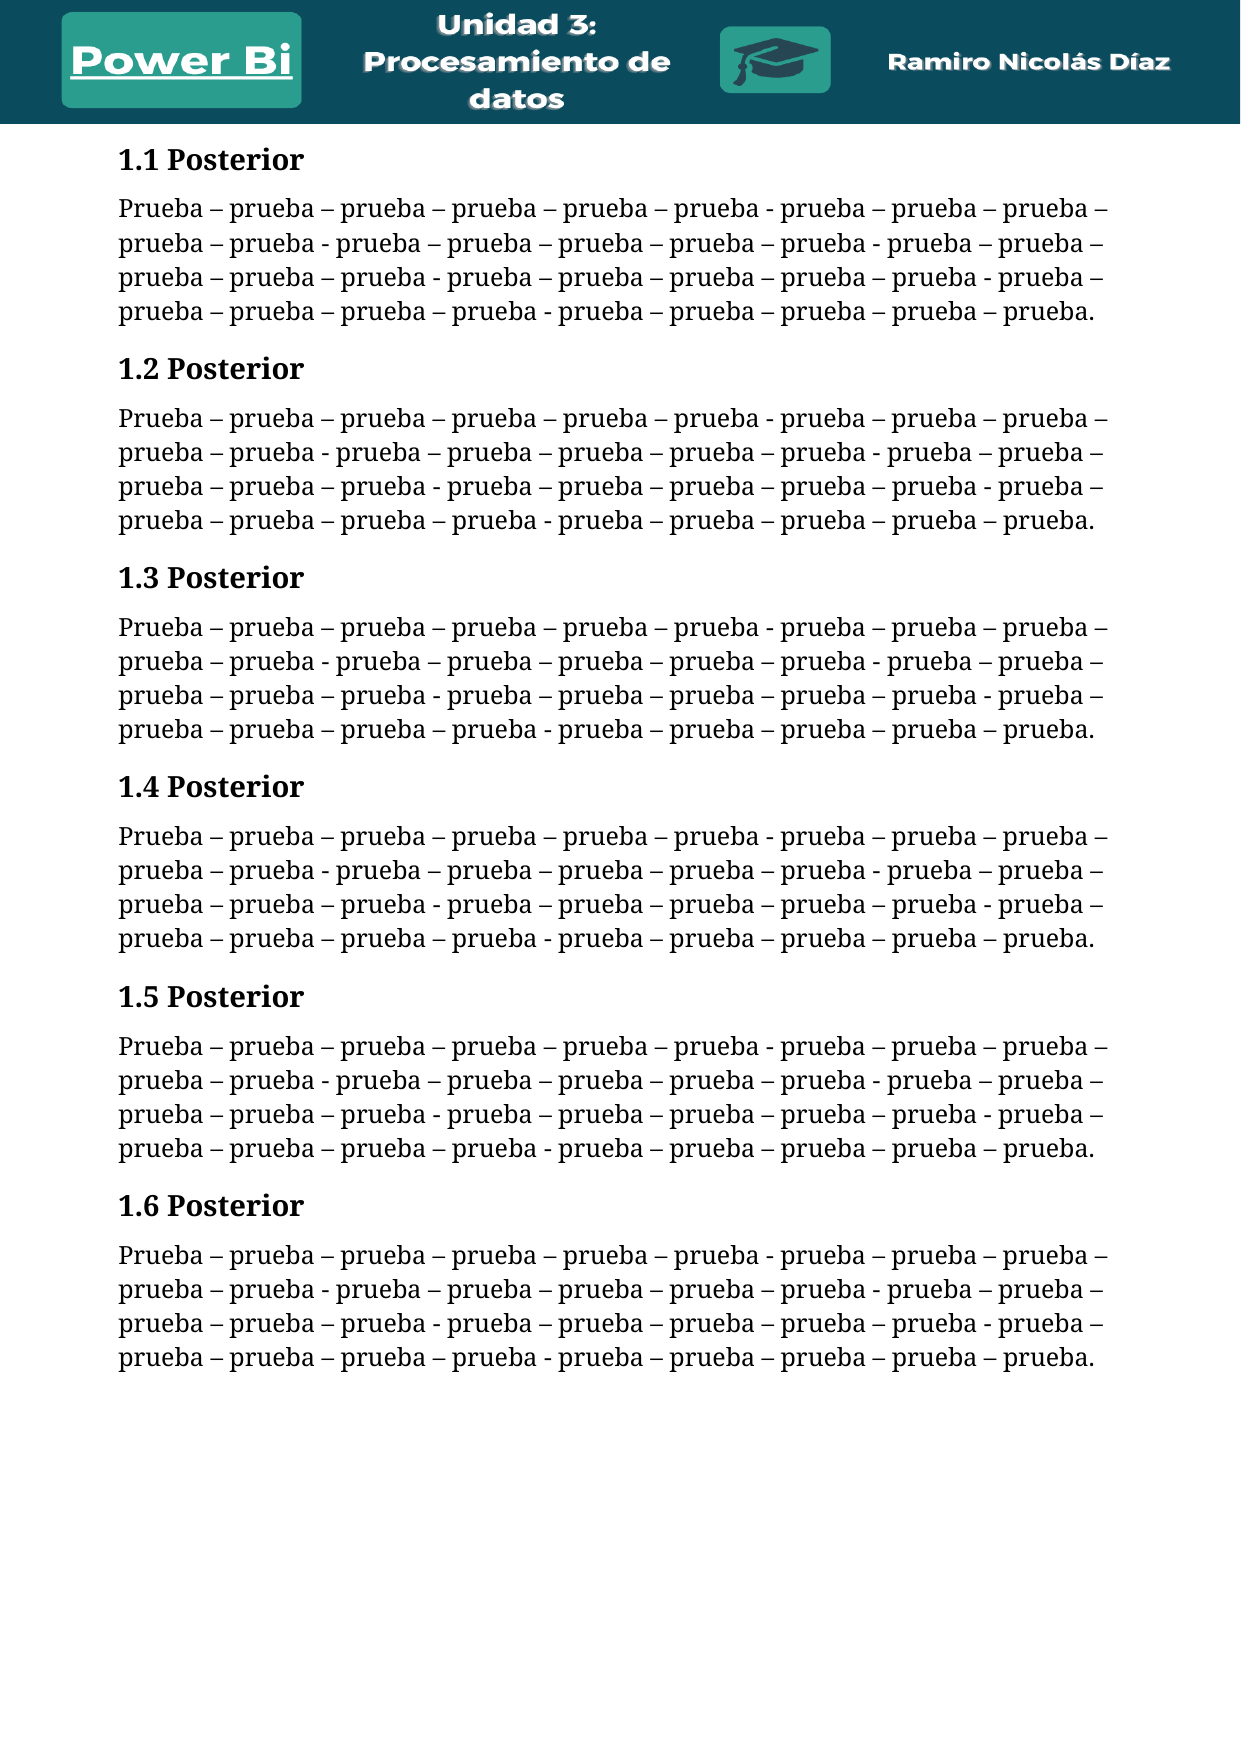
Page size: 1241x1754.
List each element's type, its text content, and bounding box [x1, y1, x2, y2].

picture [0, 0, 1241, 124]
text Prueba – prueba – prueba – prueba – prueba – prueba - prueba – prueba – prueba – prueba – prueba - prueba – prueba – prueba – prueba – prueba - prueba – prueba – prueba – prueba – prueba - prueba – prueba – prueba – prueba – prueba - prueba – prueba – prueba – prueba – prueba - prueba – prueba – prueba – prueba – prueba. [118, 610, 1122, 746]
subtitle 1.6 Posterior [118, 1185, 1122, 1225]
subtitle 1.5 Posterior [118, 976, 1122, 1016]
subtitle 1.2 Posterior [118, 348, 1122, 388]
text Prueba – prueba – prueba – prueba – prueba – prueba - prueba – prueba – prueba – prueba – prueba - prueba – prueba – prueba – prueba – prueba - prueba – prueba – prueba – prueba – prueba - prueba – prueba – prueba – prueba – prueba - prueba – prueba – prueba – prueba – prueba - prueba – prueba – prueba – prueba – prueba. [118, 1237, 1122, 1374]
text Prueba – prueba – prueba – prueba – prueba – prueba - prueba – prueba – prueba – prueba – prueba - prueba – prueba – prueba – prueba – prueba - prueba – prueba – prueba – prueba – prueba - prueba – prueba – prueba – prueba – prueba - prueba – prueba – prueba – prueba – prueba - prueba – prueba – prueba – prueba – prueba. [118, 400, 1122, 537]
subtitle 1.3 Posterior [118, 557, 1122, 597]
text Prueba – prueba – prueba – prueba – prueba – prueba - prueba – prueba – prueba – prueba – prueba - prueba – prueba – prueba – prueba – prueba - prueba – prueba – prueba – prueba – prueba - prueba – prueba – prueba – prueba – prueba - prueba – prueba – prueba – prueba – prueba - prueba – prueba – prueba – prueba – prueba. [118, 1028, 1122, 1164]
subtitle 1.1 Posterior [118, 139, 1122, 179]
subtitle 1.4 Posterior [118, 767, 1122, 806]
text Prueba – prueba – prueba – prueba – prueba – prueba - prueba – prueba – prueba – prueba – prueba - prueba – prueba – prueba – prueba – prueba - prueba – prueba – prueba – prueba – prueba - prueba – prueba – prueba – prueba – prueba - prueba – prueba – prueba – prueba – prueba - prueba – prueba – prueba – prueba – prueba. [118, 819, 1122, 955]
text Prueba – prueba – prueba – prueba – prueba – prueba - prueba – prueba – prueba – prueba – prueba - prueba – prueba – prueba – prueba – prueba - prueba – prueba – prueba – prueba – prueba - prueba – prueba – prueba – prueba – prueba - prueba – prueba – prueba – prueba – prueba - prueba – prueba – prueba – prueba – prueba. [118, 191, 1122, 327]
